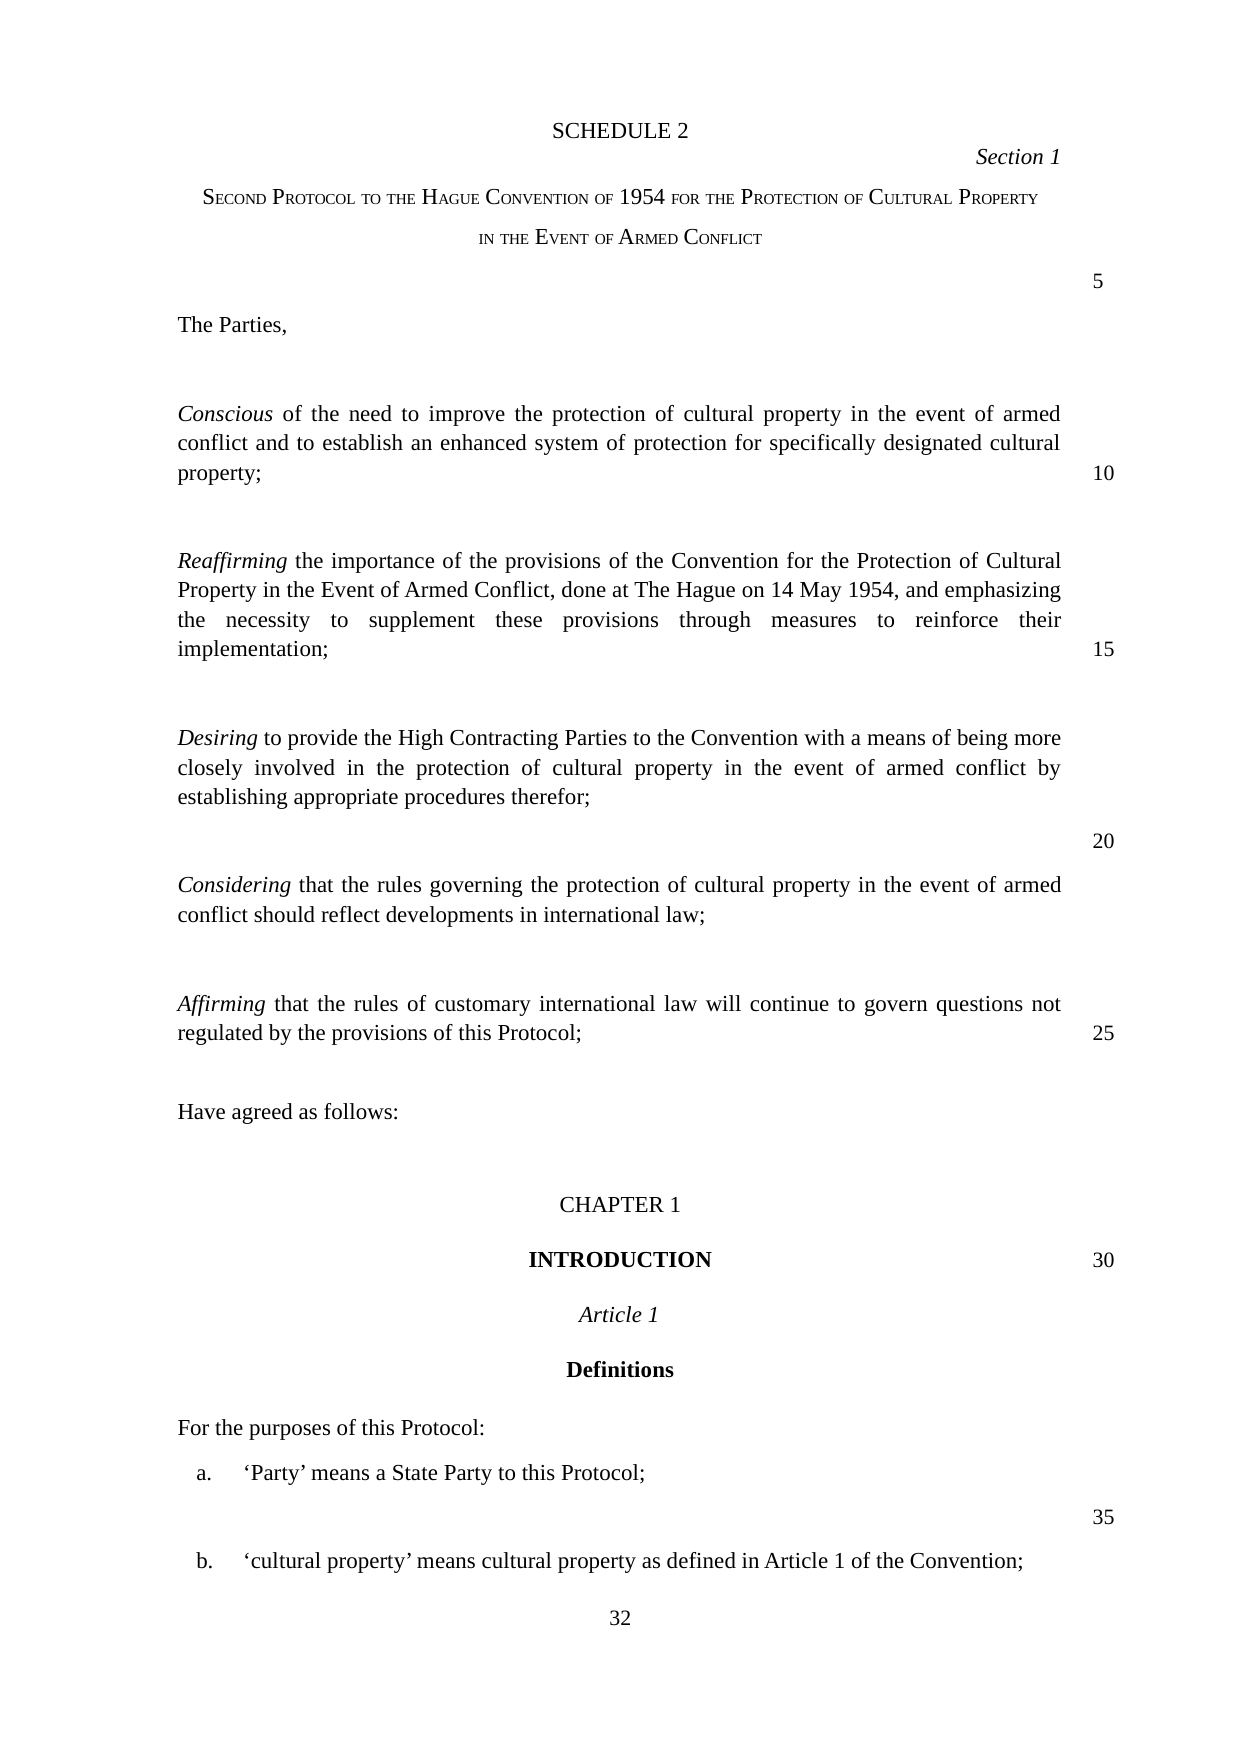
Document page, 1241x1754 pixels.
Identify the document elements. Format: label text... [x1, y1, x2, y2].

text Conscious of the need to improve the protection of cultural property in the event of armed conflict and to establish an enhanced system of protection for specifically designated cultural property; [177, 397, 1063, 486]
text The Parties, [177, 309, 1063, 338]
text For the purposes of this Protocol: [177, 1412, 1063, 1442]
text Considering that the rules governing the protection of cultural property in the event of armed conflict should reflect developments in international law; [177, 869, 1063, 928]
title Introduction [177, 1247, 1063, 1273]
text Chapter 1 [177, 1192, 1063, 1218]
text Reaffirming the importance of the provisions of the Convention for the Protection of Cultural Property in the Event of Armed Conflict, done at The Hague on 14 May 1954, and emphasizing the necessity to supplement these provisions through measures to reinforce their implementation; [177, 545, 1063, 663]
text Affirming that the rules of customary international law will continue to govern questions not regulated by the provisions of this Protocol; [177, 987, 1063, 1046]
text a. ‘Party’ means a State Party to this Protocol; [196, 1456, 1063, 1486]
text Section 1 [177, 144, 1063, 169]
text Have agreed as follows: [177, 1099, 1063, 1125]
title in the Event of Armed Conflict [177, 224, 1063, 250]
text Article 1 [177, 1302, 1063, 1328]
text b. ‘cultural property’ means cultural property as defined in Article 1 of the Convention; [196, 1545, 1063, 1574]
title Second Protocol to the Hague Convention of 1954 for the Protection of Cultural Property [177, 184, 1063, 209]
title Definitions [177, 1357, 1063, 1383]
text SCHEDULE 2 [177, 118, 1063, 144]
text Desiring to provide the High Contracting Parties to the Convention with a means of being more closely involved in the protection of cultural property in the event of armed conflict by establishing appropriate procedures therefor; [177, 722, 1063, 810]
